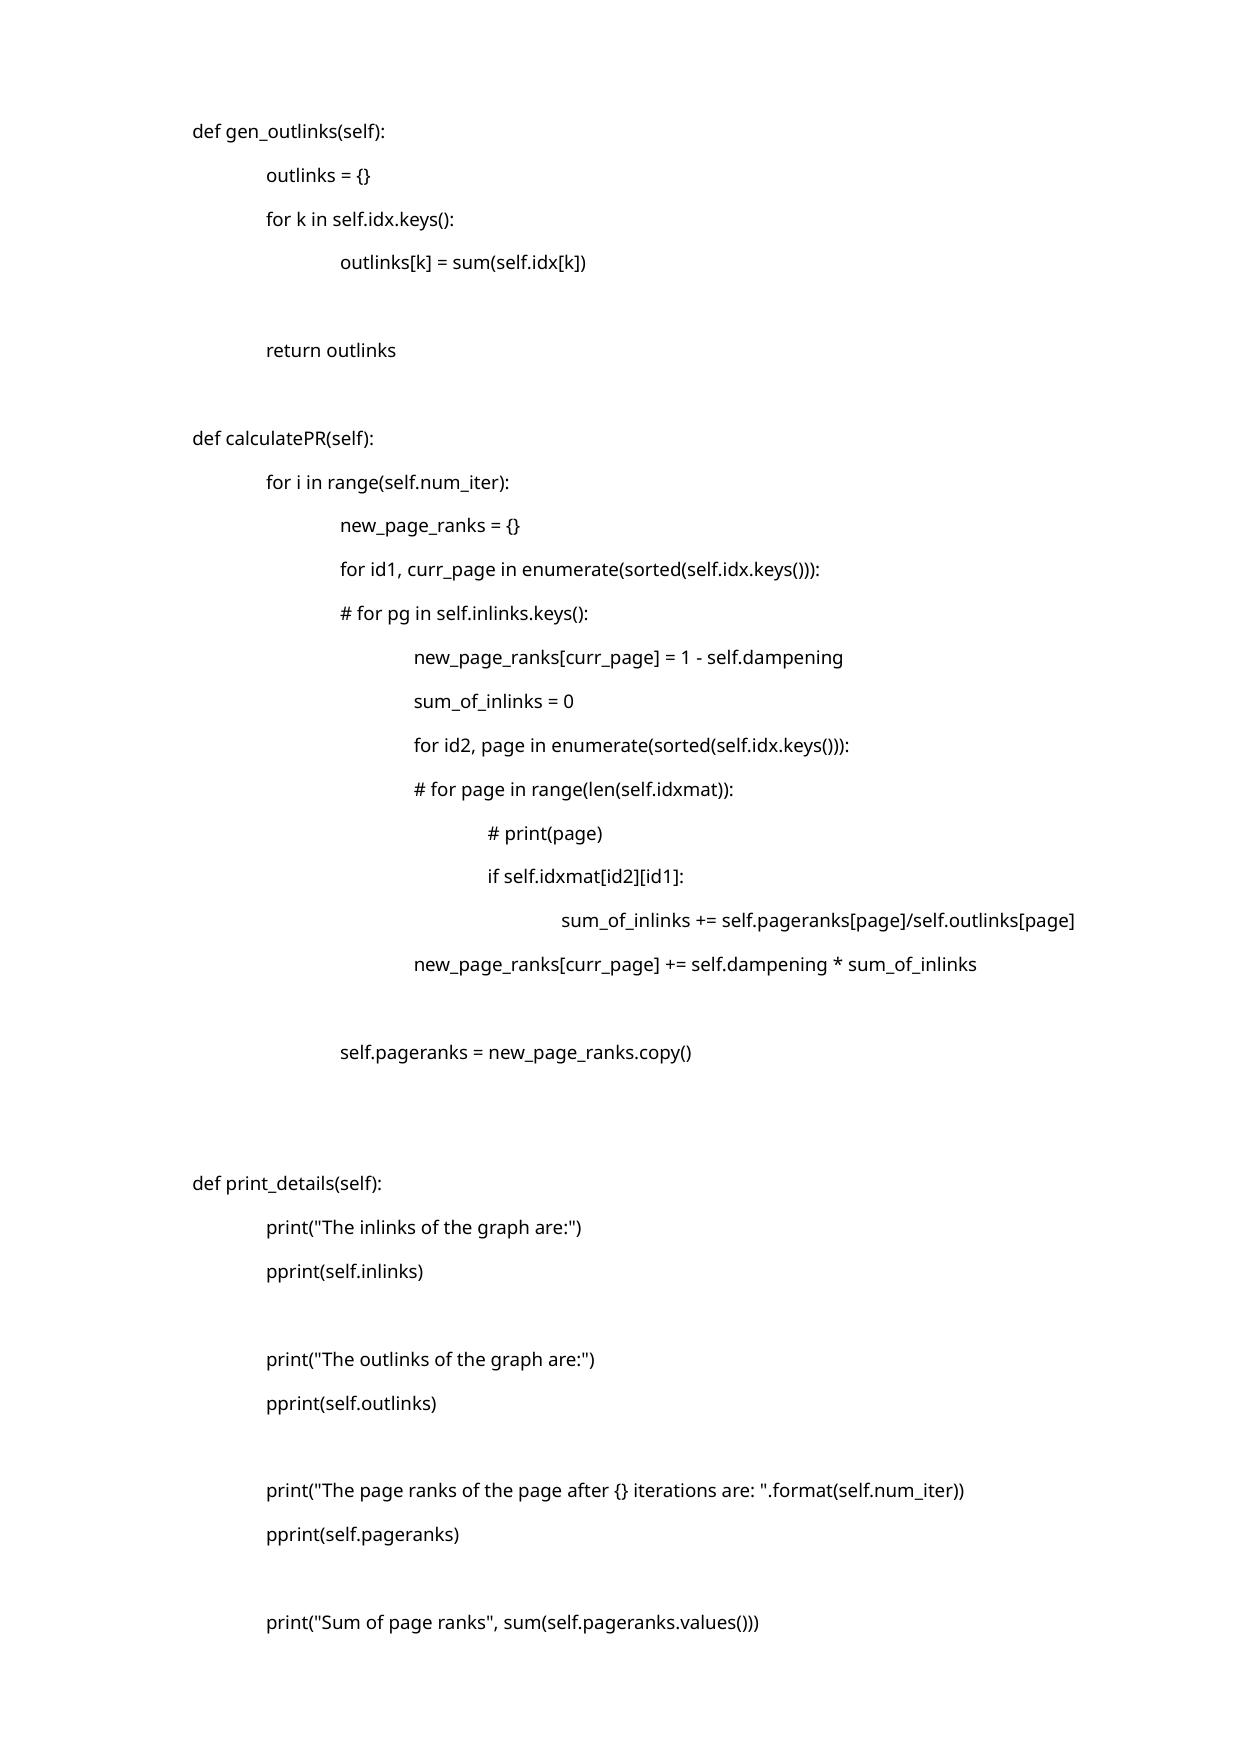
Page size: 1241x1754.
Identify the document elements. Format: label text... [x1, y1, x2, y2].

text print("The outlinks of the graph are:") [118, 1346, 1122, 1372]
text outlinks = {} [118, 162, 1122, 187]
text pprint(self.pageranks) [118, 1521, 1122, 1547]
text # for page in range(len(self.idxmat)): [118, 776, 1122, 801]
text def gen_outlinks(self): [118, 118, 1122, 144]
text return outlinks [118, 337, 1122, 363]
text print("The inlinks of the graph are:") [118, 1214, 1122, 1240]
text sum_of_inlinks += self.pageranks[page]/self.outlinks[page] [118, 907, 1122, 933]
text new_page_ranks = {} [118, 513, 1122, 538]
text new_page_ranks[curr_page] = 1 - self.dampening [118, 644, 1122, 670]
text for id2, page in enumerate(sorted(self.idx.keys())): [118, 732, 1122, 758]
text pprint(self.outlinks) [118, 1390, 1122, 1415]
text def print_details(self): [118, 1171, 1122, 1196]
text print("Sum of page ranks", sum(self.pageranks.values())) [118, 1609, 1122, 1635]
text def calculatePR(self): [118, 425, 1122, 451]
text self.pageranks = new_page_ranks.copy() [118, 1039, 1122, 1064]
text sum_of_inlinks = 0 [118, 688, 1122, 714]
text print("The page ranks of the page after {} iterations are: ".format(self.num_iter)) [118, 1478, 1122, 1503]
text outlinks[k] = sum(self.idx[k]) [118, 250, 1122, 275]
text # print(page) [118, 820, 1122, 845]
text if self.idxmat[id2][id1]: [118, 864, 1122, 889]
text for id1, curr_page in enumerate(sorted(self.idx.keys())): [118, 557, 1122, 582]
text for i in range(self.num_iter): [118, 469, 1122, 494]
text new_page_ranks[curr_page] += self.dampening * sum_of_inlinks [118, 951, 1122, 977]
text # for pg in self.inlinks.keys(): [118, 601, 1122, 626]
text pprint(self.inlinks) [118, 1258, 1122, 1284]
text for k in self.idx.keys(): [118, 206, 1122, 231]
